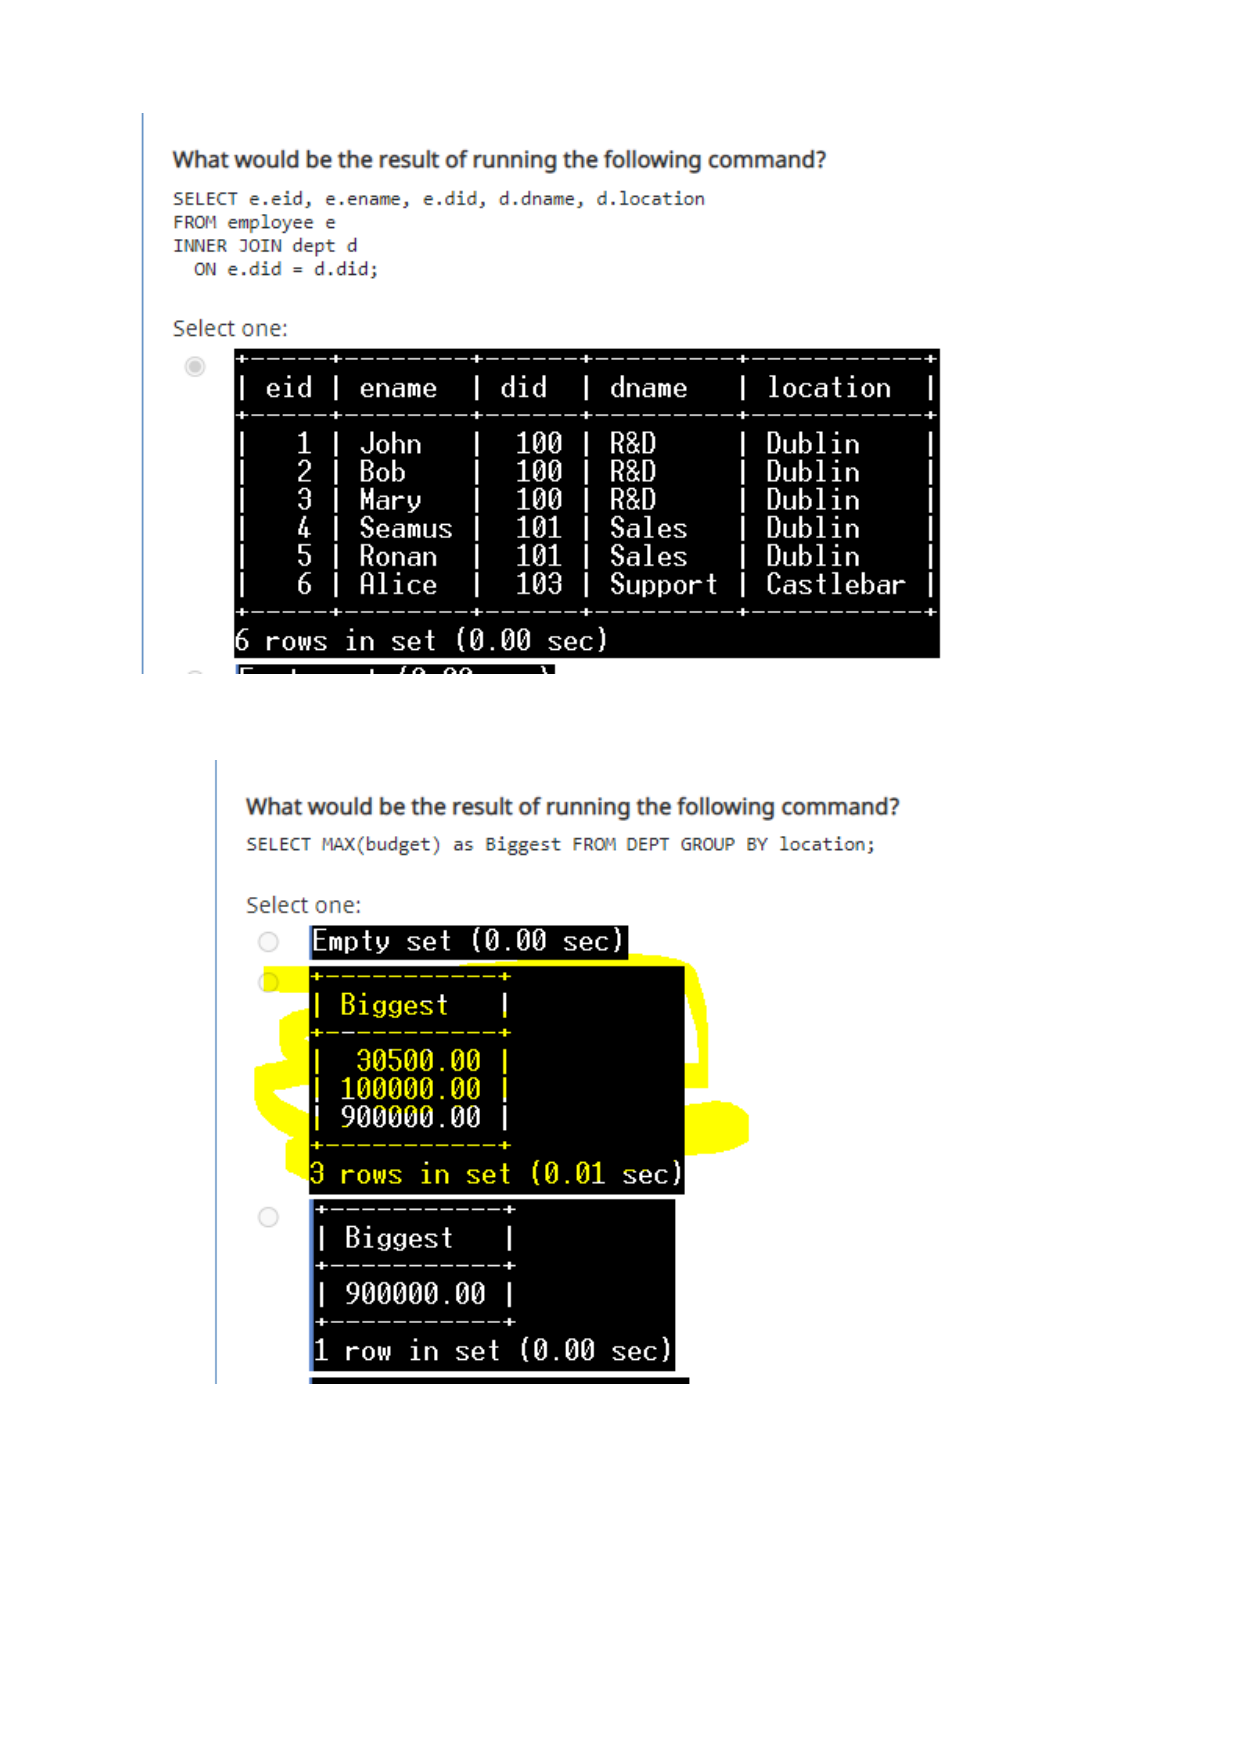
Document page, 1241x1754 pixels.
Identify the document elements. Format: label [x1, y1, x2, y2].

picture [192, 760, 1048, 1384]
picture [139, 113, 1067, 674]
